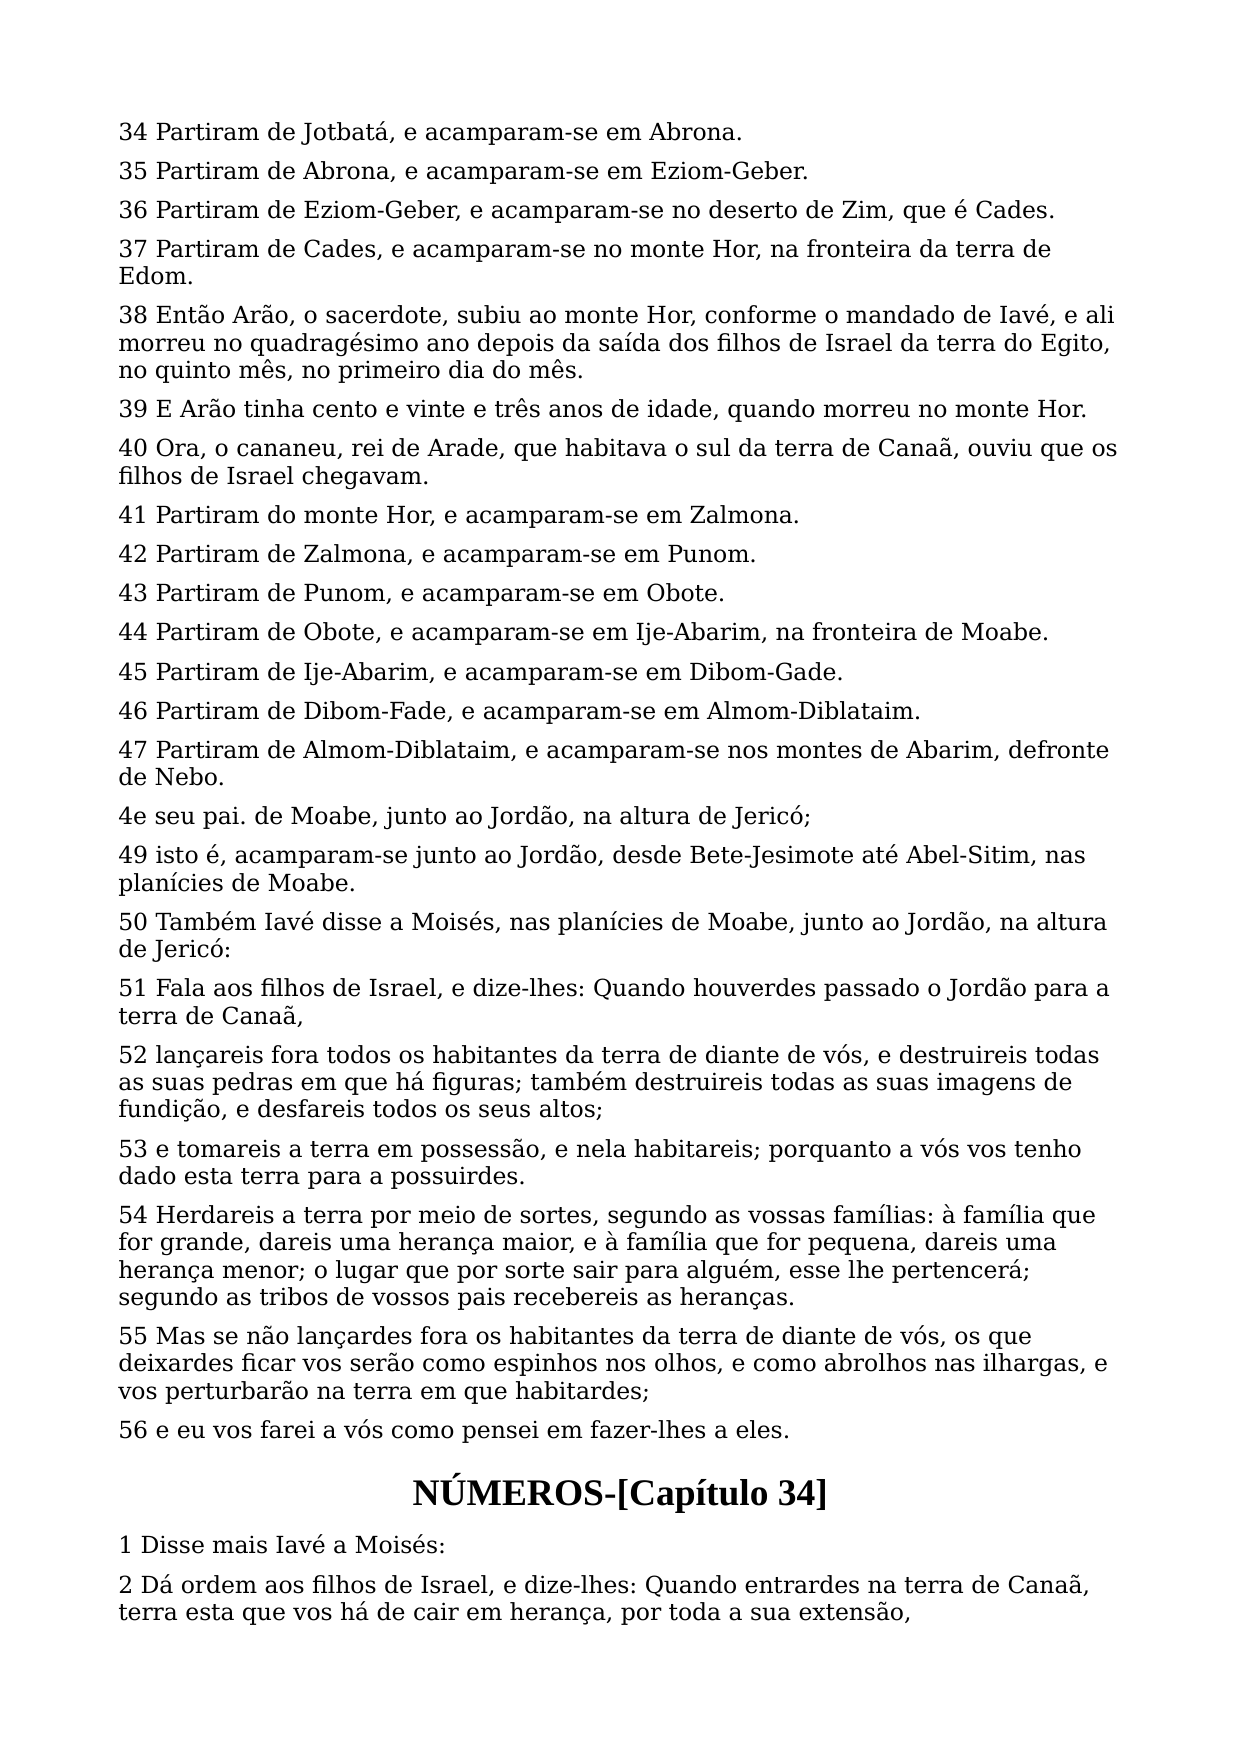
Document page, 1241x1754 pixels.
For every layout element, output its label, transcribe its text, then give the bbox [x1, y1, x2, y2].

text 36 Partiram de Eziom-Geber, e acamparam-se no deserto de Zim, que é Cades. [118, 196, 1122, 224]
text 35 Partiram de Abrona, e acamparam-se em Eziom-Geber. [118, 157, 1122, 184]
text 50 Também Iavé disse a Moisés, nas planícies de Moabe, junto ao Jordão, na altura de Jericó: [118, 908, 1122, 963]
text 44 Partiram de Obote, e acamparam-se em Ije-Abarim, na fronteira de Moabe. [118, 619, 1122, 646]
text 52 lançareis fora todos os habitantes da terra de diante de vós, e destruireis todas as suas pedras em que há figuras; também destruireis todas as suas imagens de fundição, e desfareis todos os seus altos; [118, 1041, 1122, 1123]
text 2 Dá ordem aos filhos de Israel, e dize-lhes: Quando entrardes na terra de Canaã, terra esta que vos há de cair em herança, por toda a sua extensão, [118, 1571, 1122, 1626]
text 38 Então Arão, o sacerdote, subiu ao monte Hor, conforme o mandado de Iavé, e ali morreu no quadragésimo ano depois da saída dos filhos de Israel da terra do Egito, no quinto mês, no primeiro dia do mês. [118, 302, 1122, 384]
text 45 Partiram de Ije-Abarim, e acamparam-se em Dibom-Gade. [118, 658, 1122, 685]
text 53 e tomareis a terra em possessão, e nela habitareis; porquanto a vós vos tenho dado esta terra para a possuirdes. [118, 1135, 1122, 1190]
text 56 e eu vos farei a vós como pensei em fazer-lhes a eles. [118, 1416, 1122, 1444]
text 49 isto é, acamparam-se junto ao Jordão, desde Bete-Jesimote até Abel-Sitim, nas planícies de Moabe. [118, 842, 1122, 897]
text 51 Fala aos filhos de Israel, e dize-lhes: Quando houverdes passado o Jordão para a terra de Canaã, [118, 975, 1122, 1029]
text 41 Partiram do monte Hor, e acamparam-se em Zalmona. [118, 501, 1122, 529]
subtitle NÚMEROS-[Capítulo 34] [118, 1471, 1122, 1514]
text 39 E Arão tinha cento e vinte e três anos de idade, quando morreu no monte Hor. [118, 396, 1122, 423]
text 4e seu pai. de Moabe, junto ao Jordão, na altura de Jericó; [118, 803, 1122, 830]
text 34 Partiram de Jotbatá, e acamparam-se em Abrona. [118, 118, 1122, 145]
text 47 Partiram de Almom-Diblataim, e acamparam-se nos montes de Abarim, defronte de Nebo. [118, 736, 1122, 791]
text 46 Partiram de Dibom-Fade, e acamparam-se em Almom-Diblataim. [118, 697, 1122, 724]
text 37 Partiram de Cades, e acamparam-se no monte Hor, na fronteira da terra de Edom. [118, 236, 1122, 290]
text 54 Herdareis a terra por meio de sortes, segundo as vossas famílias: à família que for grande, dareis uma herança maior, e à família que for pequena, dareis uma herança menor; o lugar que por sorte sair para alguém, esse lhe pertencerá; segundo as tribos de vossos pais recebereis as heranças. [118, 1202, 1122, 1311]
text 40 Ora, o cananeu, rei de Arade, que habitava o sul da terra de Canaã, ouviu que os filhos de Israel chegavam. [118, 435, 1122, 489]
text 42 Partiram de Zalmona, e acamparam-se em Punom. [118, 541, 1122, 568]
text 1 Disse mais Iavé a Moisés: [118, 1532, 1122, 1559]
text 43 Partiram de Punom, e acamparam-se em Obote. [118, 580, 1122, 607]
text 55 Mas se não lançardes fora os habitantes da terra de diante de vós, os que deixardes ficar vos serão como espinhos nos olhos, e como abrolhos nas ilhargas, e vos perturbarão na terra em que habitardes; [118, 1323, 1122, 1404]
